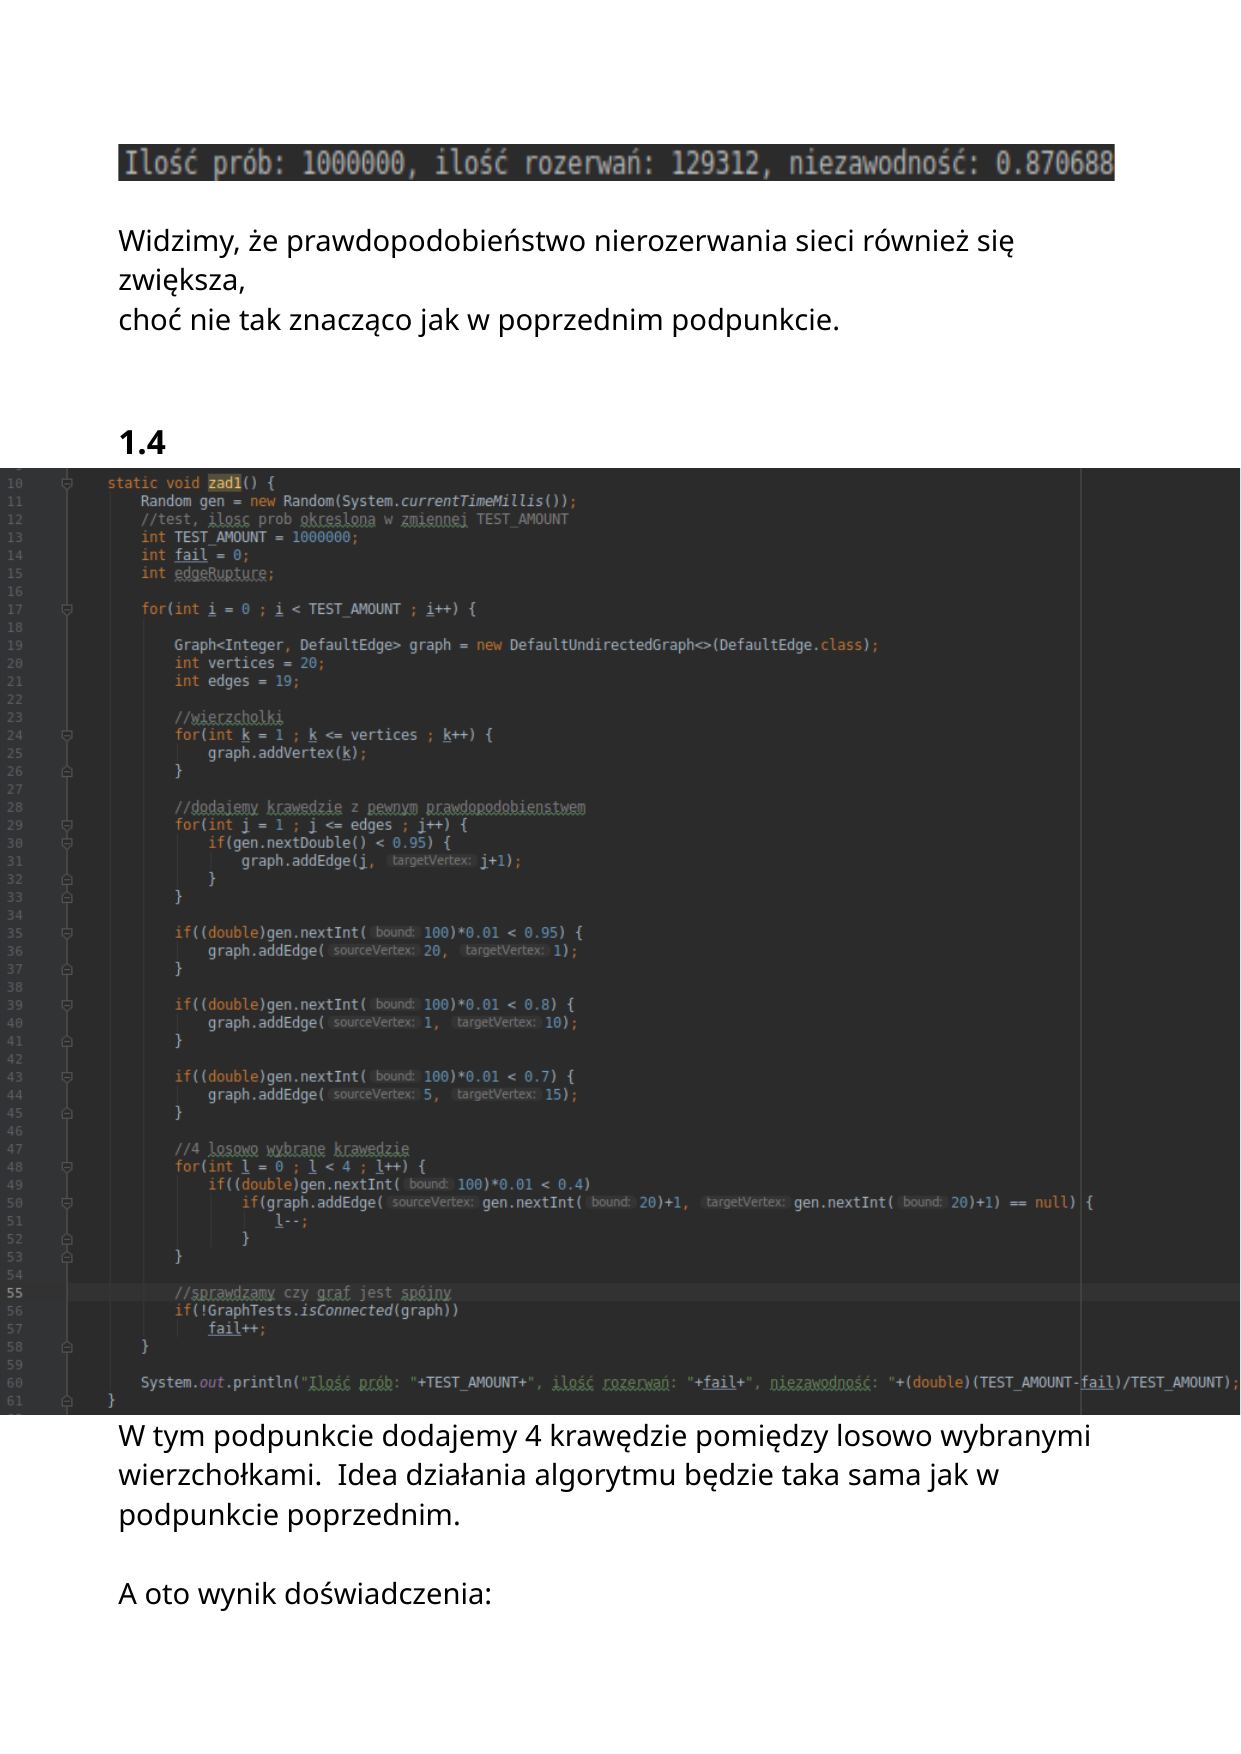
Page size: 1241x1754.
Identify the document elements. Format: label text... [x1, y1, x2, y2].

text Widzimy, że prawdopodobieństwo nierozerwania sieci również się zwiększa, [118, 220, 1122, 299]
text 1.4 [118, 418, 1122, 464]
text A oto wynik doświadczenia: [118, 1573, 1122, 1613]
text choć nie tak znacząco jak w poprzednim podpunkcie. [118, 299, 1122, 339]
text W tym podpunkcie dodajemy 4 krawędzie pomiędzy losowo wybranymi wierzchołkami. Idea działania algorytmu będzie taka sama jak w podpunkcie poprzednim. [118, 464, 1122, 1534]
picture [118, 167, 285, 181]
picture [0, 468, 1099, 1415]
